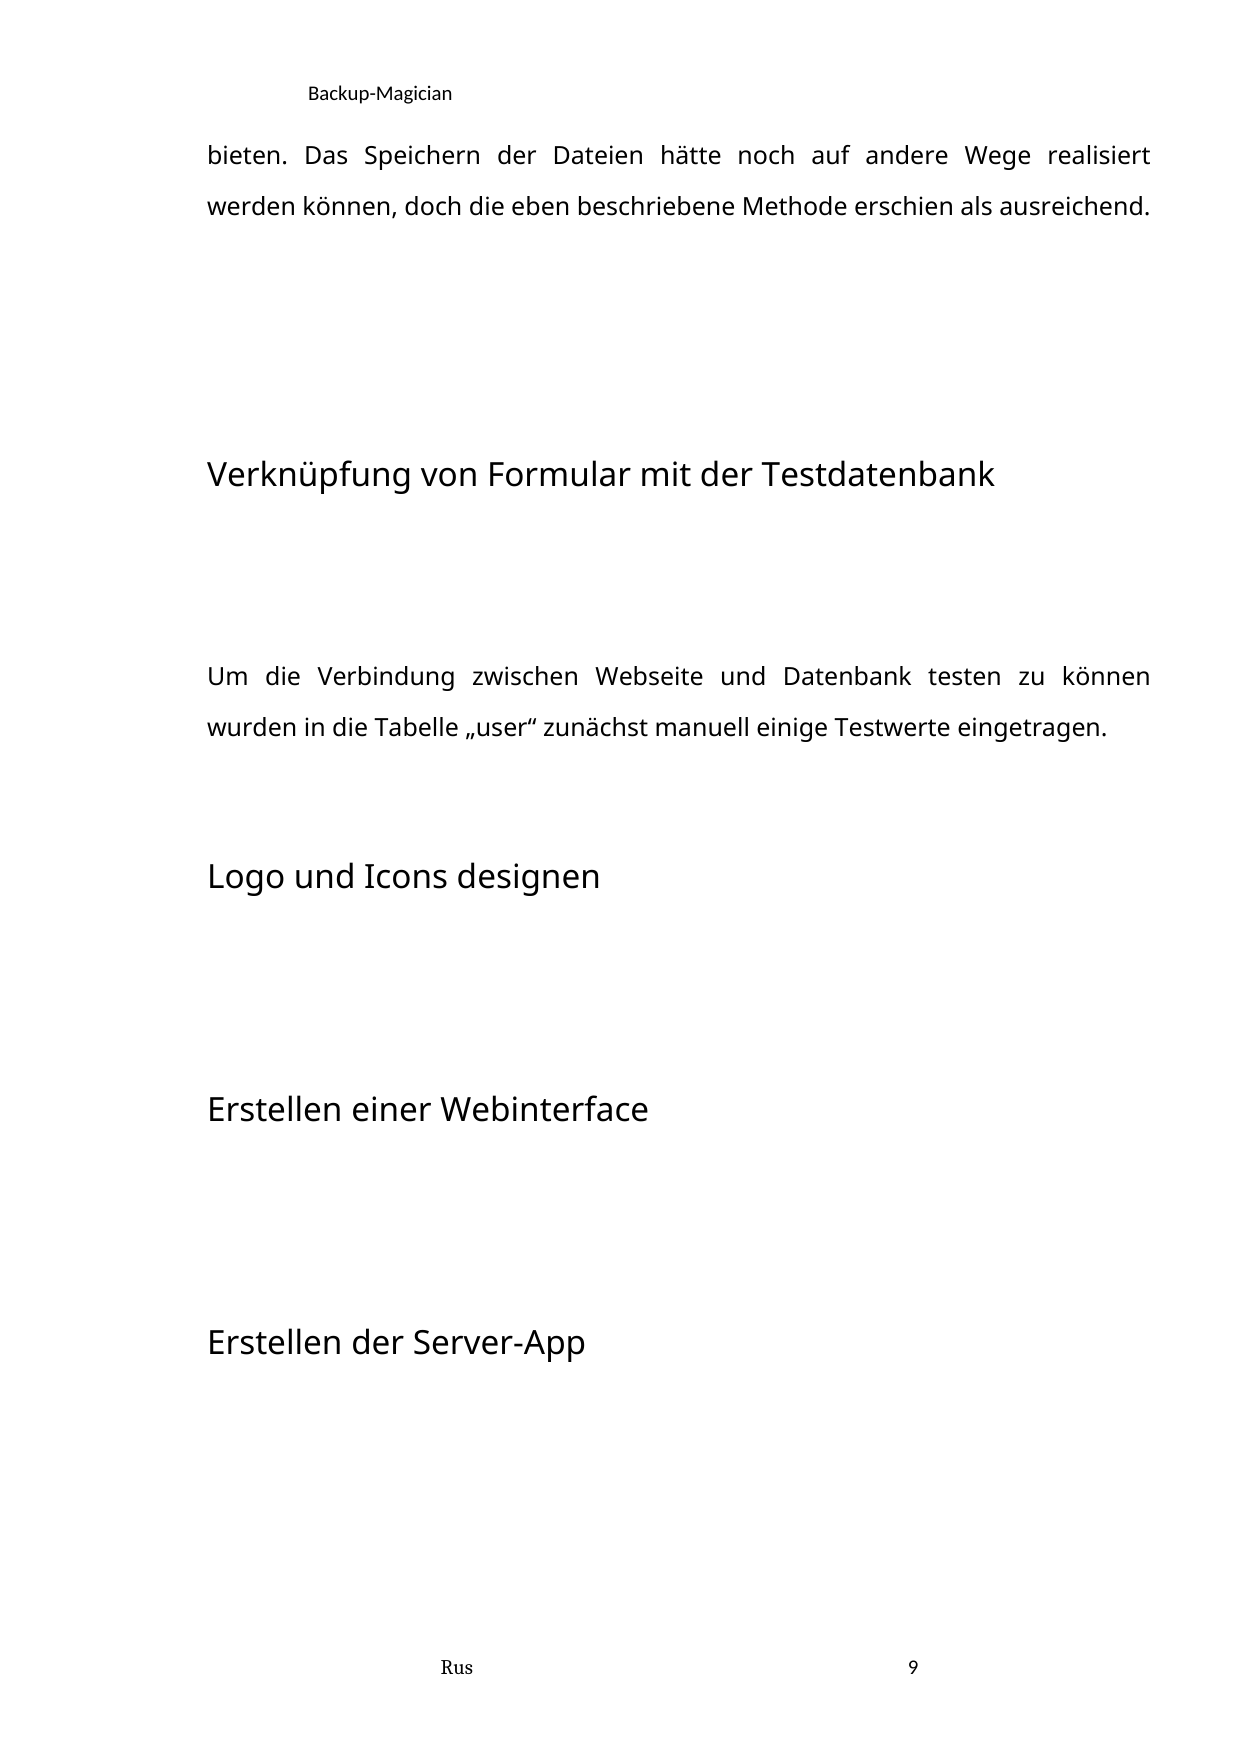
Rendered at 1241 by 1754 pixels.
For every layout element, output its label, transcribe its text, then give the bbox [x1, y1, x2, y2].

text Um die Verbindung zwischen Webseite und Datenbank testen zu können wurden in die Tabelle „user“ zunächst manuell einige Testwerte eingetragen. [207, 658, 1152, 743]
text Erstellen der Server-App [207, 1318, 1152, 1364]
text Erstellen einer Webinterface [207, 1086, 1152, 1131]
text Logo und Icons designen [207, 853, 1152, 898]
text bieten. Das Speichern der Dateien hätte noch auf andere Wege realisiert werden können, doch die eben beschriebene Methode erschien als ausreichend. [207, 138, 1152, 223]
text Verknüpfung von Formular mit der Testdatenbank [207, 451, 1152, 496]
